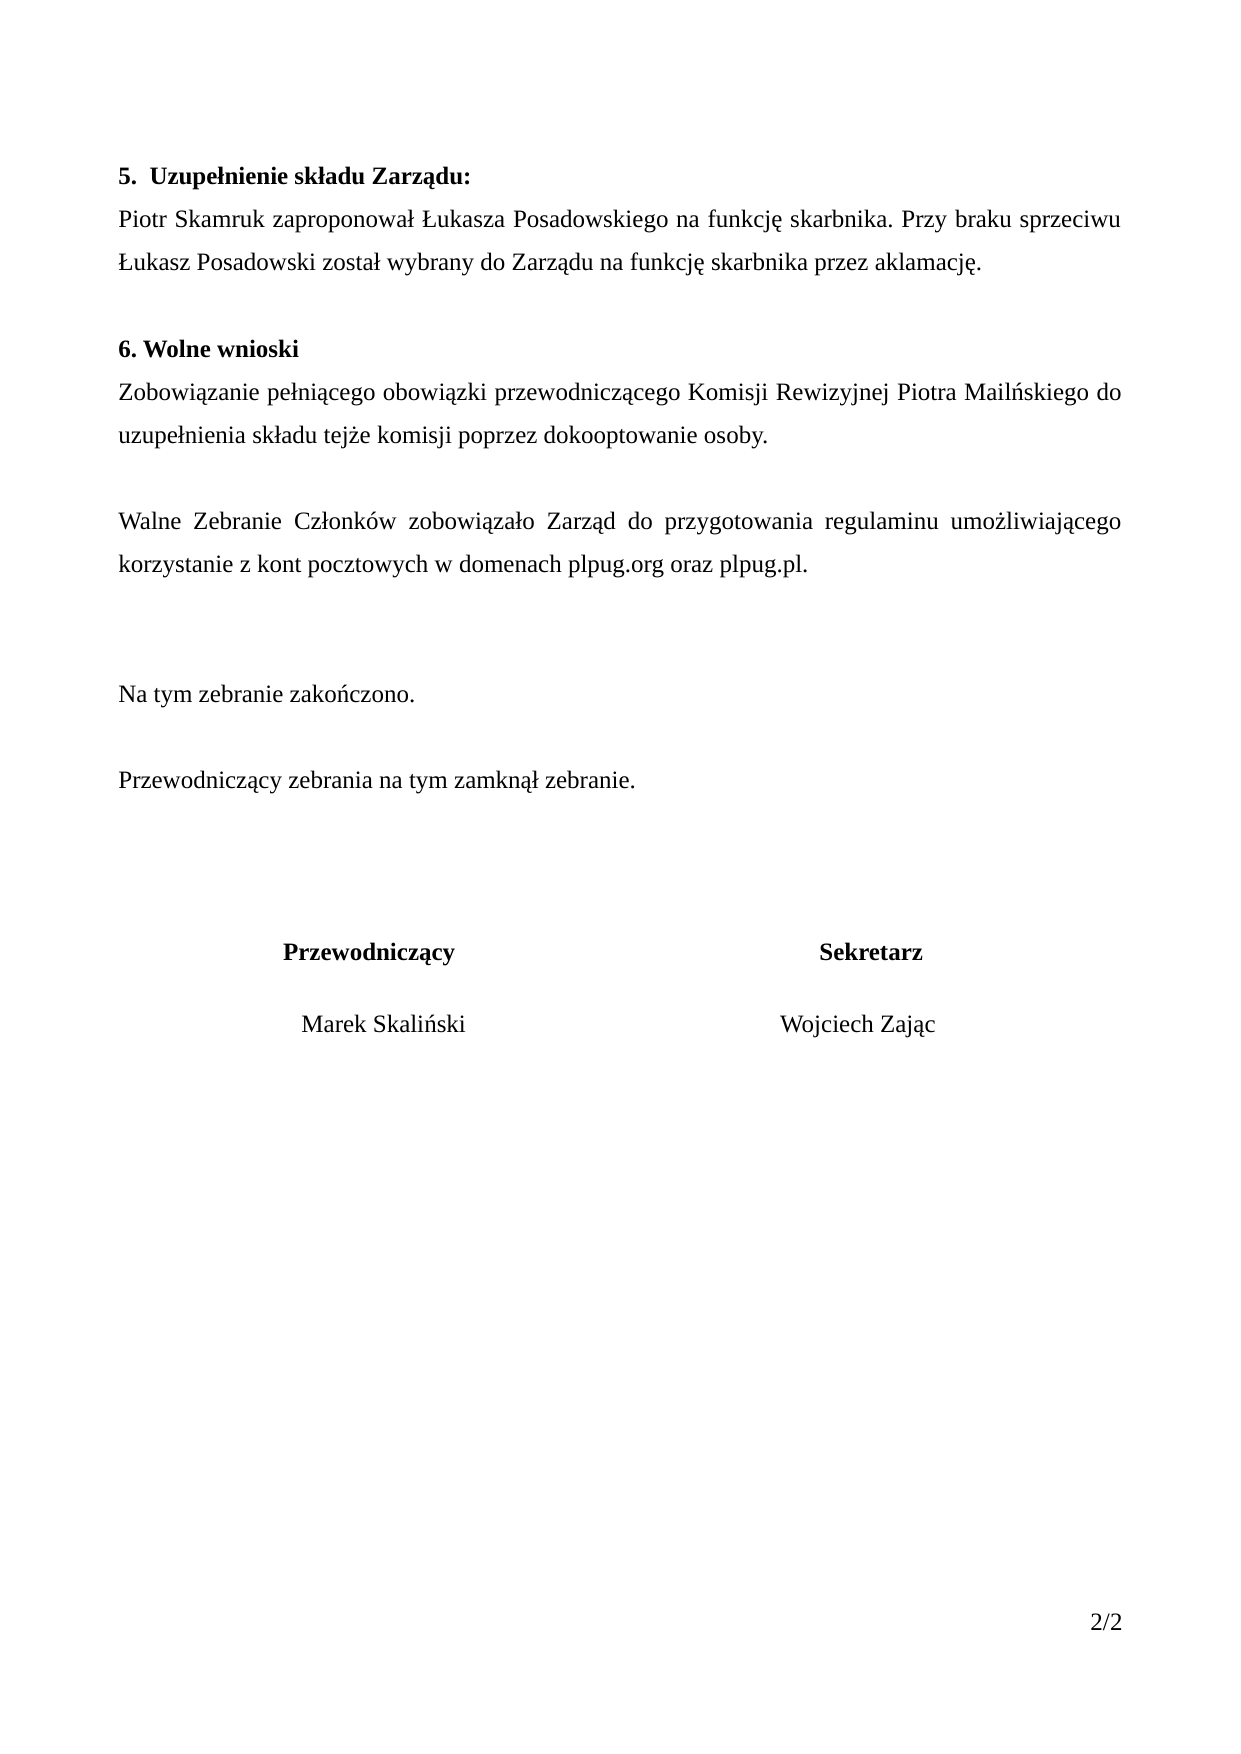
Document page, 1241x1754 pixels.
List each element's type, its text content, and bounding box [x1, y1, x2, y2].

table_header Przewodniczący [118, 938, 619, 966]
text 6. Wolne wnioski [118, 334, 1122, 362]
text 5. Uzupełnienie składu Zarządu: [118, 161, 1122, 190]
table_header Sekretarz [620, 938, 1122, 966]
text Marek Skaliński Wojciech Zając [118, 1009, 1122, 1038]
text Przewodniczący zebrania na tym zamknął zebranie. [118, 765, 1122, 794]
text Na tym zebranie zakończono. [118, 679, 1122, 707]
text Zobowiązanie pełniącego obowiązki przewodniczącego Komisji Rewizyjnej Piotra Mailńskiego do uzupełnienia składu tejże komisji poprzez dokooptowanie osoby. [118, 377, 1122, 449]
text Walne Zebranie Członków zobowiązało Zarząd do przygotowania regulaminu umożliwiającego korzystanie z kont pocztowych w domenach plpug.org oraz plpug.pl. [118, 506, 1122, 578]
text Piotr Skamruk zaproponował Łukasza Posadowskiego na funkcję skarbnika. Przy braku sprzeciwu Łukasz Posadowski został wybrany do Zarządu na funkcję skarbnika przez aklamację. [118, 204, 1122, 276]
